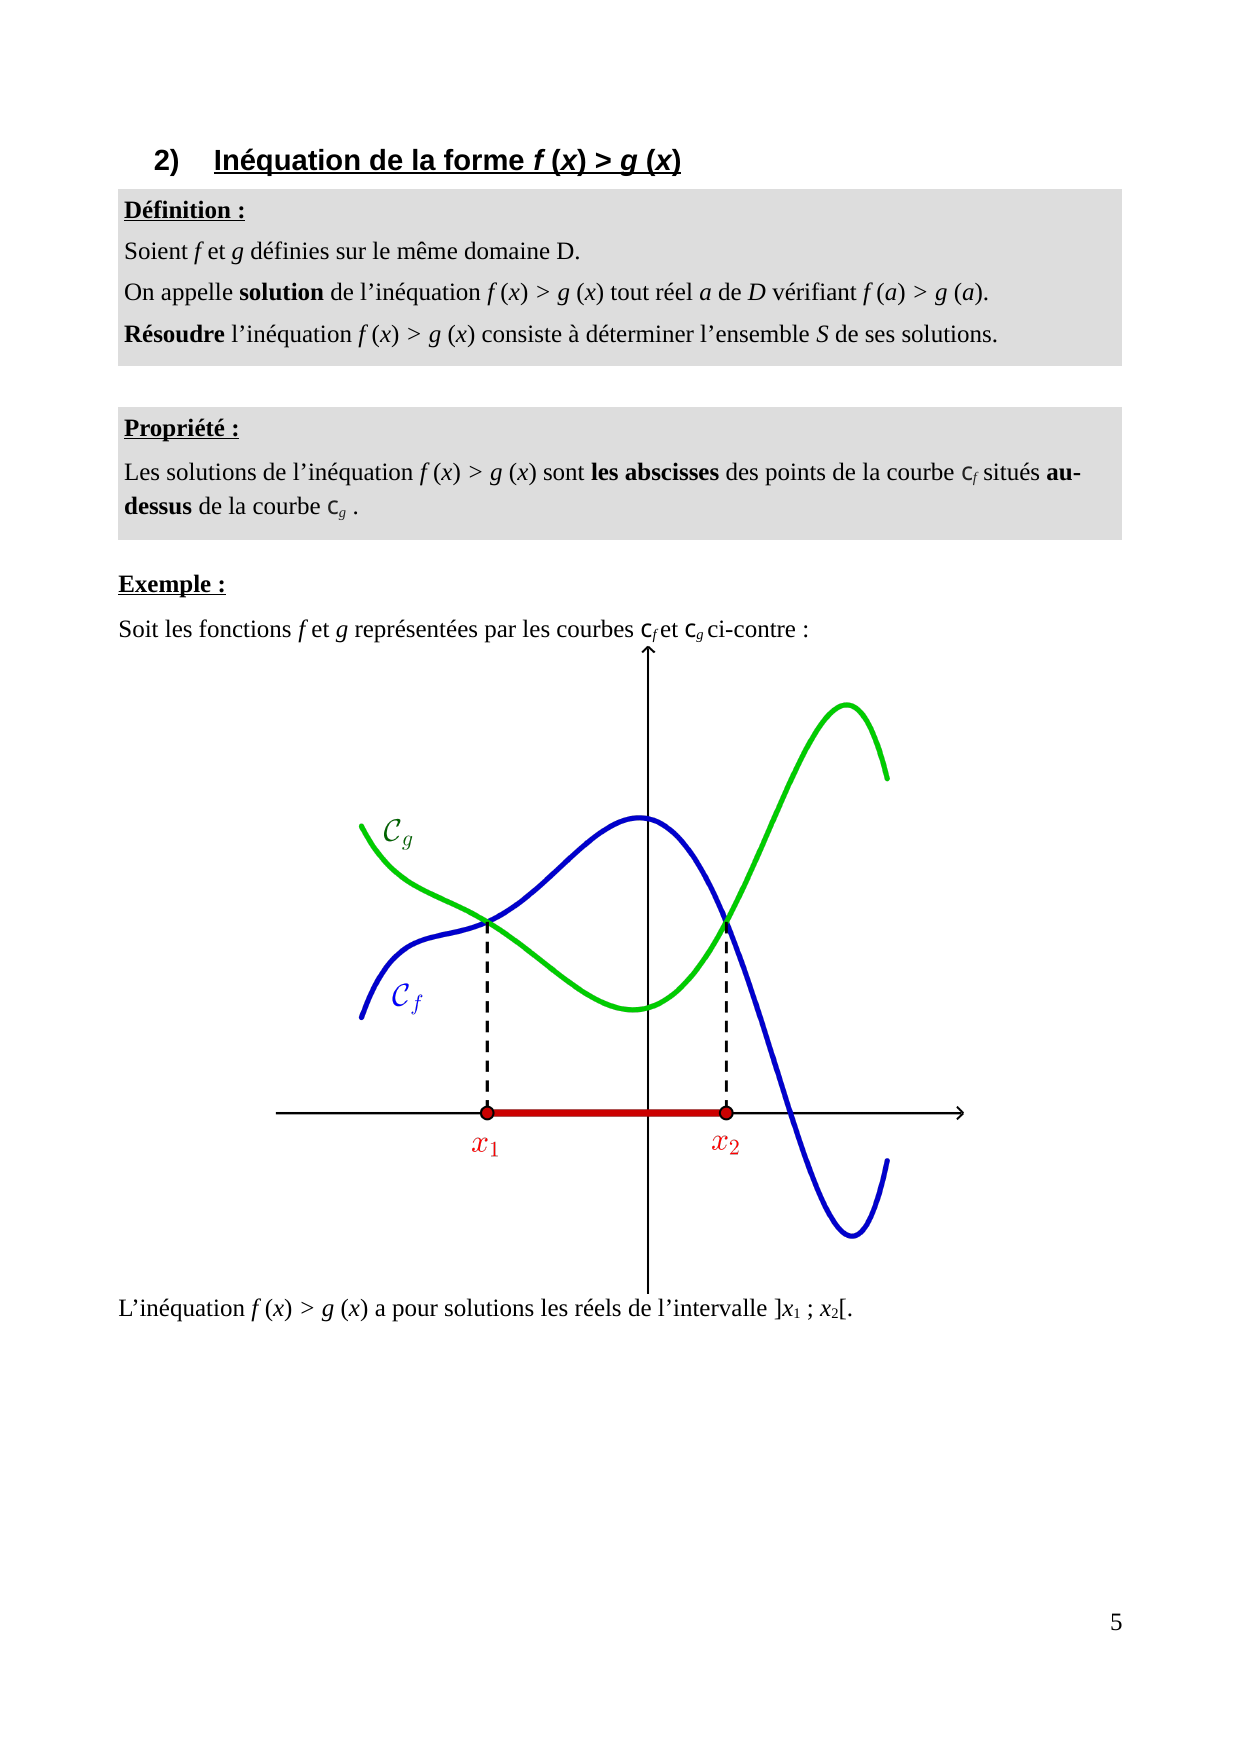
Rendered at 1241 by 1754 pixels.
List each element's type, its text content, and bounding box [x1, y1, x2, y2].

picture [275, 644, 965, 1294]
text Exemple : [118, 569, 1122, 598]
table_header Définition : Soient f et g définies sur le même domaine D. On appelle solution de l’inéquation f (x) > g (x) tout réel a de D vérifiant f (a) > g (a). Résoudre l’inéquation f (x) > g (x) consiste à déterminer l’ensemble S de ses solutions. [118, 189, 1122, 366]
text Soit les fonctions f et g représentées par les courbes cf et cg ci-contre : [118, 610, 1122, 644]
table_header Propriété : Les solutions de l’inéquation f (x) > g (x) sont les abscisses des points de la courbe cf situés au-dessus de la courbe cg . [118, 407, 1122, 540]
text L’inéquation f (x) > g (x) a pour solutions les réels de l’intervalle ]x1 ; x2[. [118, 644, 1122, 1322]
subtitle Inéquation de la forme f (x) > g (x) [153, 143, 1122, 177]
